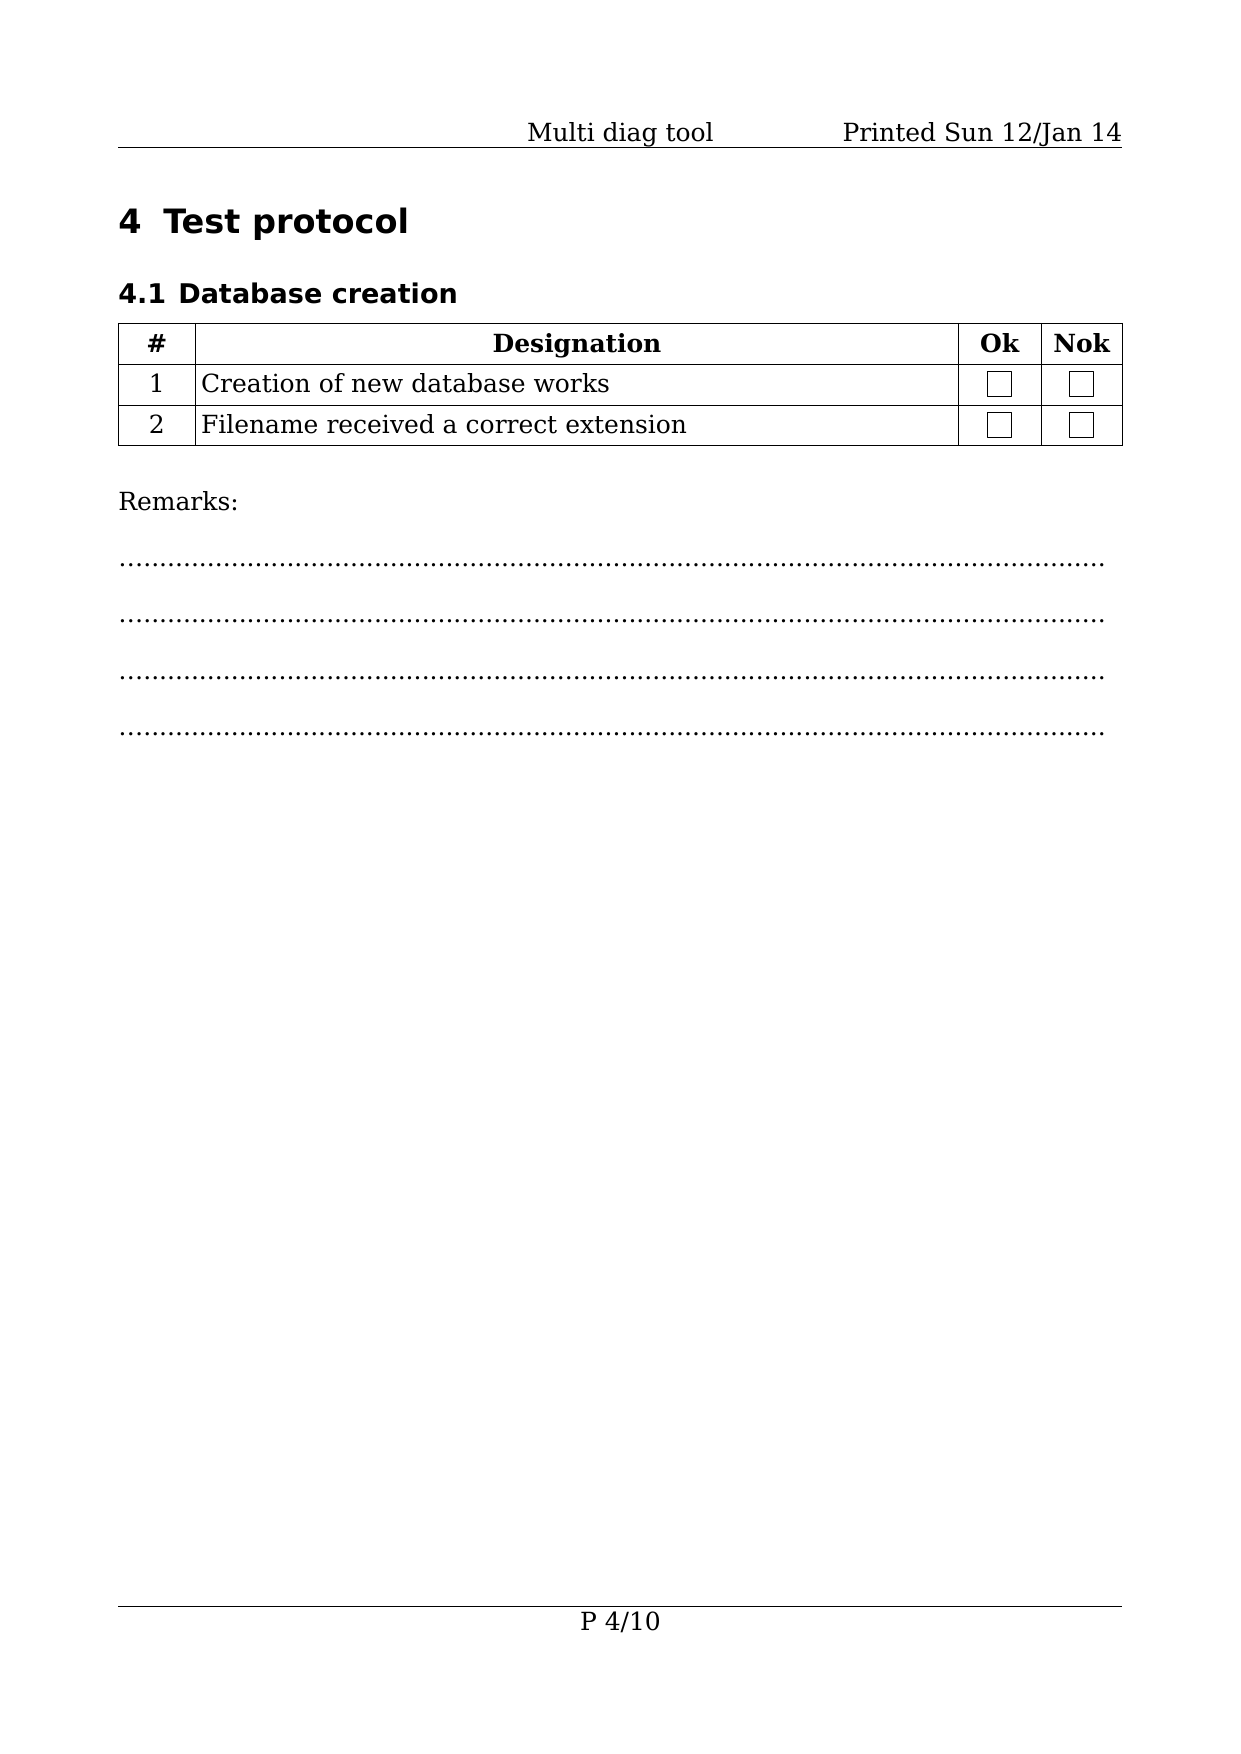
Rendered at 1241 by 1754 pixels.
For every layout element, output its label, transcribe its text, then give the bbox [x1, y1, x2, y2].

text …......................................................................................................................... [118, 656, 1122, 685]
table_cell [959, 365, 1041, 404]
table_cell [1042, 406, 1122, 445]
table_header Ok [959, 324, 1041, 364]
text …......................................................................................................................... [118, 712, 1122, 741]
table_cell 2 [119, 406, 195, 445]
text Remarks: [118, 487, 1122, 516]
subtitle Test protocol [118, 202, 1122, 241]
subtitle Database creation [118, 279, 1122, 310]
table_cell Creation of new database works [196, 365, 958, 404]
table_cell 1 [119, 365, 195, 404]
table_header Designation [196, 324, 958, 364]
table_cell [959, 406, 1041, 445]
table_cell [1042, 365, 1122, 404]
table_cell Filename received a correct extension [196, 406, 958, 445]
text …......................................................................................................................... [118, 599, 1122, 629]
text …......................................................................................................................... [118, 543, 1122, 572]
table_header Nok [1042, 324, 1122, 364]
table_header # [119, 324, 195, 364]
